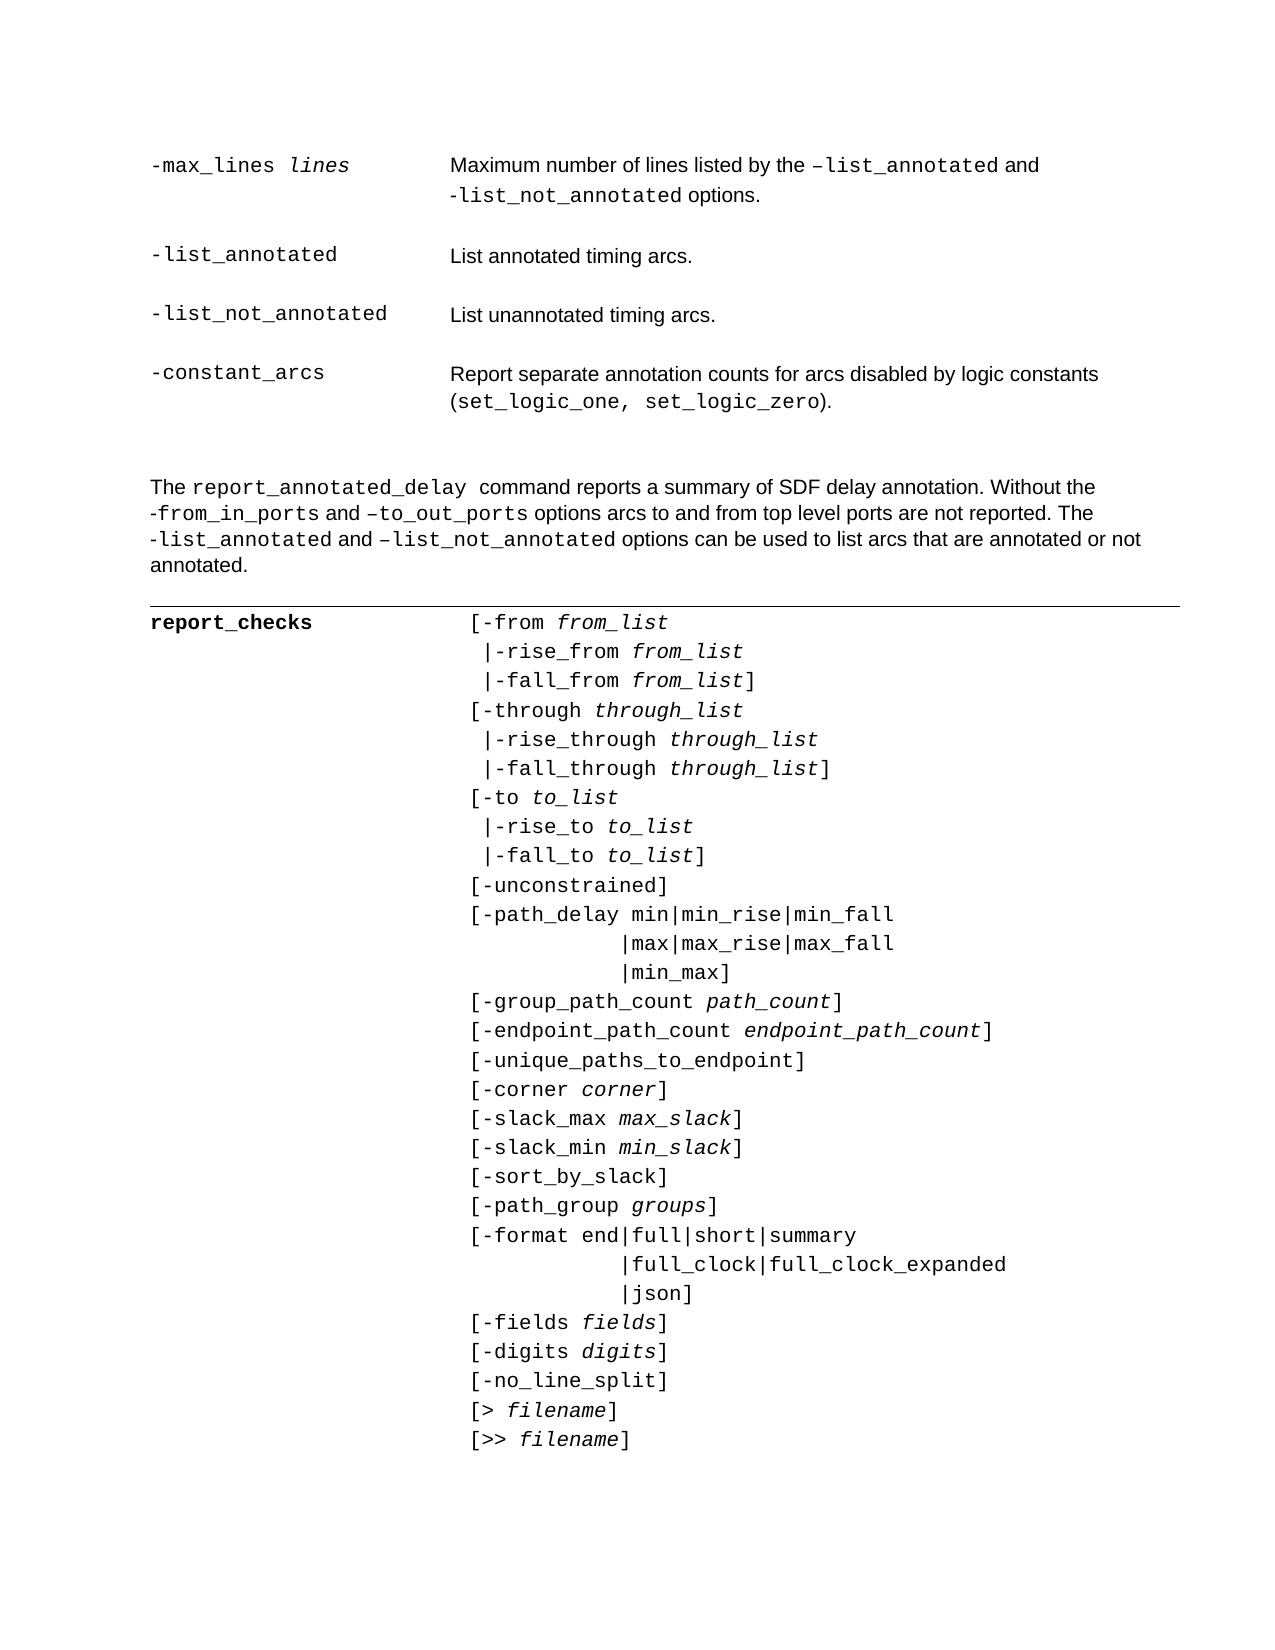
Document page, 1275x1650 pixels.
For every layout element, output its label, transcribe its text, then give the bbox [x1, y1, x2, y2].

table_cell -constant_arcs [150, 357, 450, 445]
table_cell -list_annotated [150, 238, 450, 297]
table_cell List annotated timing arcs. [450, 238, 1180, 297]
table_cell Report separate annotation counts for arcs disabled by logic constants (set_logic_one, set_logic_zero). [450, 357, 1180, 445]
table_cell Maximum number of lines listed by the –list_annotated and ‑list_not_annotated options. [450, 150, 1180, 238]
table_cell -max_lines lines [150, 150, 450, 238]
table_cell List unannotated timing arcs. [450, 298, 1180, 357]
text The report_annotated_delay command reports a summary of SDF delay annotation. Without the ‑from_in_ports and –to_out_ports options arcs to and from top level ports are not reported. The ‑list_annotated and –list_not_annotated options can be used to list arcs that are annotated or not annotated. [150, 475, 1180, 576]
table_header [-from from_list |-rise_from from_list |-fall_from from_list] [-through through_list |-rise_through through_list |-fall_through through_list] [-to to_list |-rise_to to_list |-fall_to to_list] [-unconstrained] [-path_delay min|min_rise|min_fall |max|max_rise|max_fall |min_max] [-group_path_count path_count] [-endpoint_path_count endpoint_path_count] [-unique_paths_to_endpoint] [-corner corner] [-slack_max max_slack] [-slack_min min_slack] [-sort_by_slack] [-path_group groups] [-format end|full|short|summary |full_clock|full_clock_expanded |json] [-fields fields] [-digits digits] [-no_line_split] [> filename] [>> filename] [469, 607, 1180, 1482]
table_header report_checks [150, 607, 469, 1482]
table_cell -list_not_annotated [150, 298, 450, 357]
